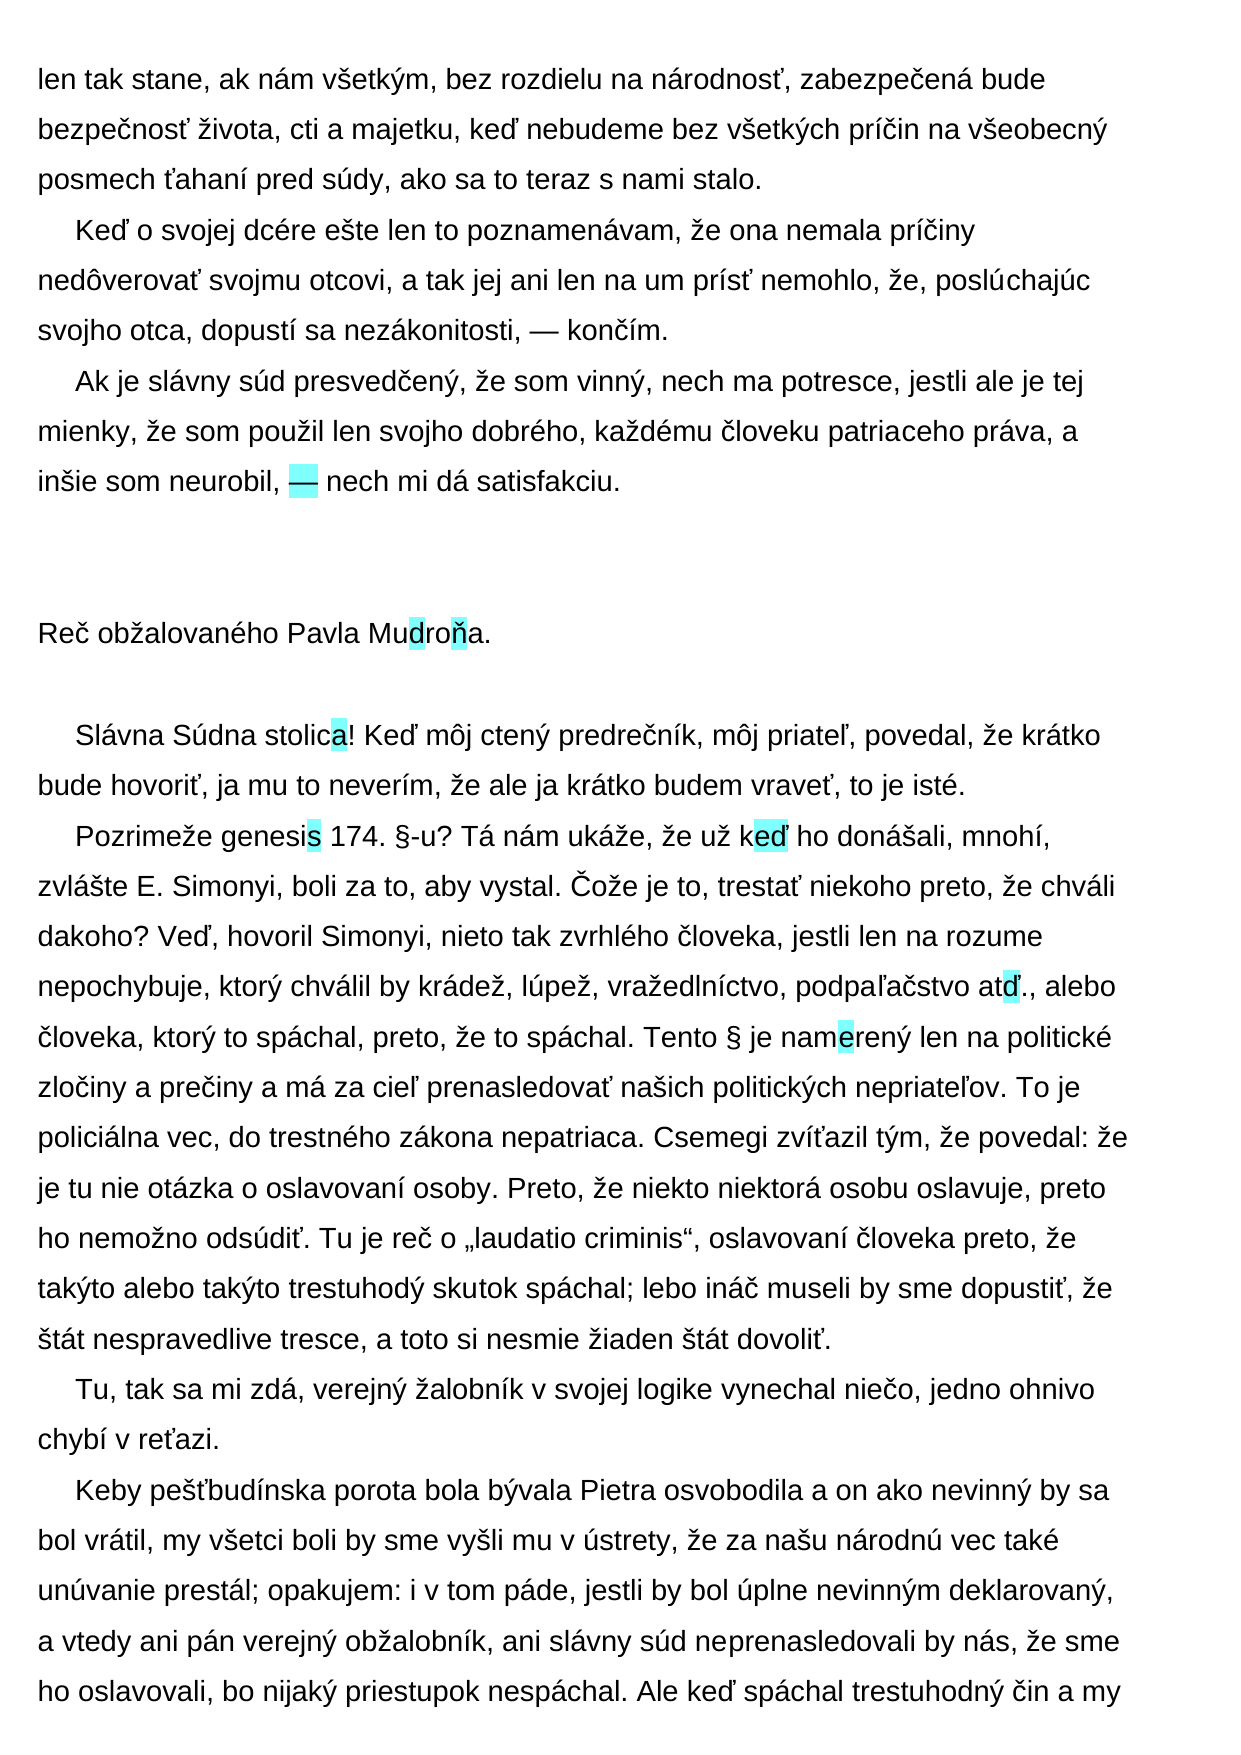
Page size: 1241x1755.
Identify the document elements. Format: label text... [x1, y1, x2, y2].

text Reč obžalovaného Pavla Mudroňa. [37, 617, 1130, 650]
text Tu, tak sa mi zdá, verejný žalobník v svojej logike vynechal niečo, jedno ohnivo chybí v reťazi. [37, 1372, 1130, 1456]
text Keby pešťbudínska porota bola bývala Pietra osvobodila a on ako nevinný by sa bol vrátil, my všetci boli by sme vyšli mu v ústrety, že za našu národnú vec také unúvanie prestál; opakujem: i v tom páde, jestli by bol úplne nevinným deklarovaný, a vtedy ani pán verejný obžalobník, ani slávny súd ne­prenasledovali by nás, že sme ho oslavovali, bo nijaký priestupok nespáchal. Ale keď spáchal trestuhodný čin a my [37, 1473, 1130, 1707]
text len tak stane, ak nám všetkým, bez rozdielu na národnosť, zabezpečená bude bezpečnosť života, cti a majetku, keď nebudeme bez všetkých príčin na všeobecný posmech ťahaní pred súdy, ako sa to teraz s nami stalo. [37, 62, 1130, 196]
text Keď o svojej dcére ešte len to poznamenávam, že ona nemala príčiny nedôverovať svojmu otcovi, a tak jej ani len na um prísť nemohlo, že, poslú­chajúc svojho otca, dopustí sa nezákonitosti, — končím. [37, 213, 1130, 347]
text Ak je slávny súd presvedčený, že som vinný, nech ma potresce, jestli ale je tej mienky, že som použil len svojho dobrého, každému človeku patria­ceho práva, a inšie som neurobil, — nech mi dá satisfakciu. [37, 363, 1130, 498]
text Slávna Súdna stolica! Keď môj ctený predrečník, môj priateľ, povedal, že krátko bude hovoriť, ja mu to neverím, že ale ja krátko budem vraveť, to je isté. [37, 718, 1130, 802]
text Pozrimeže genesis 174. §-u? Tá nám ukáže, že už keď ho donášali, mnohí, zvlášte E. Simonyi, boli za to, aby vystal. Čože je to, trestať niekoho preto, že chváli dakoho? Veď, hovoril Simonyi, nieto tak zvrhlého človeka, jestli len na rozume nepochybuje, ktorý chválil by krádež, lúpež, vražedlníctvo, podpa­ľačstvo atď., alebo človeka, ktorý to spáchal, preto, že to spáchal. Tento § je namerený len na politické zločiny a prečiny a má za cieľ prenasledovať našich politických nepriateľov. To je policiálna vec, do trest­ného zákona nepatriaca. Csemegi zvíťazil tým, že po­vedal: že je tu nie otázka o oslavovaní osoby. Preto, že niekto niektorá osobu oslavuje, preto ho nemožno odsúdiť. Tu je reč o „laudatio criminis“, oslavovaní človeka preto, že takýto alebo takýto trestuhodý sku­tok spáchal; lebo ináč museli by sme dopustiť, že štát nespravedlive tresce, a toto si nesmie žiaden štát dovoliť. [37, 818, 1130, 1355]
